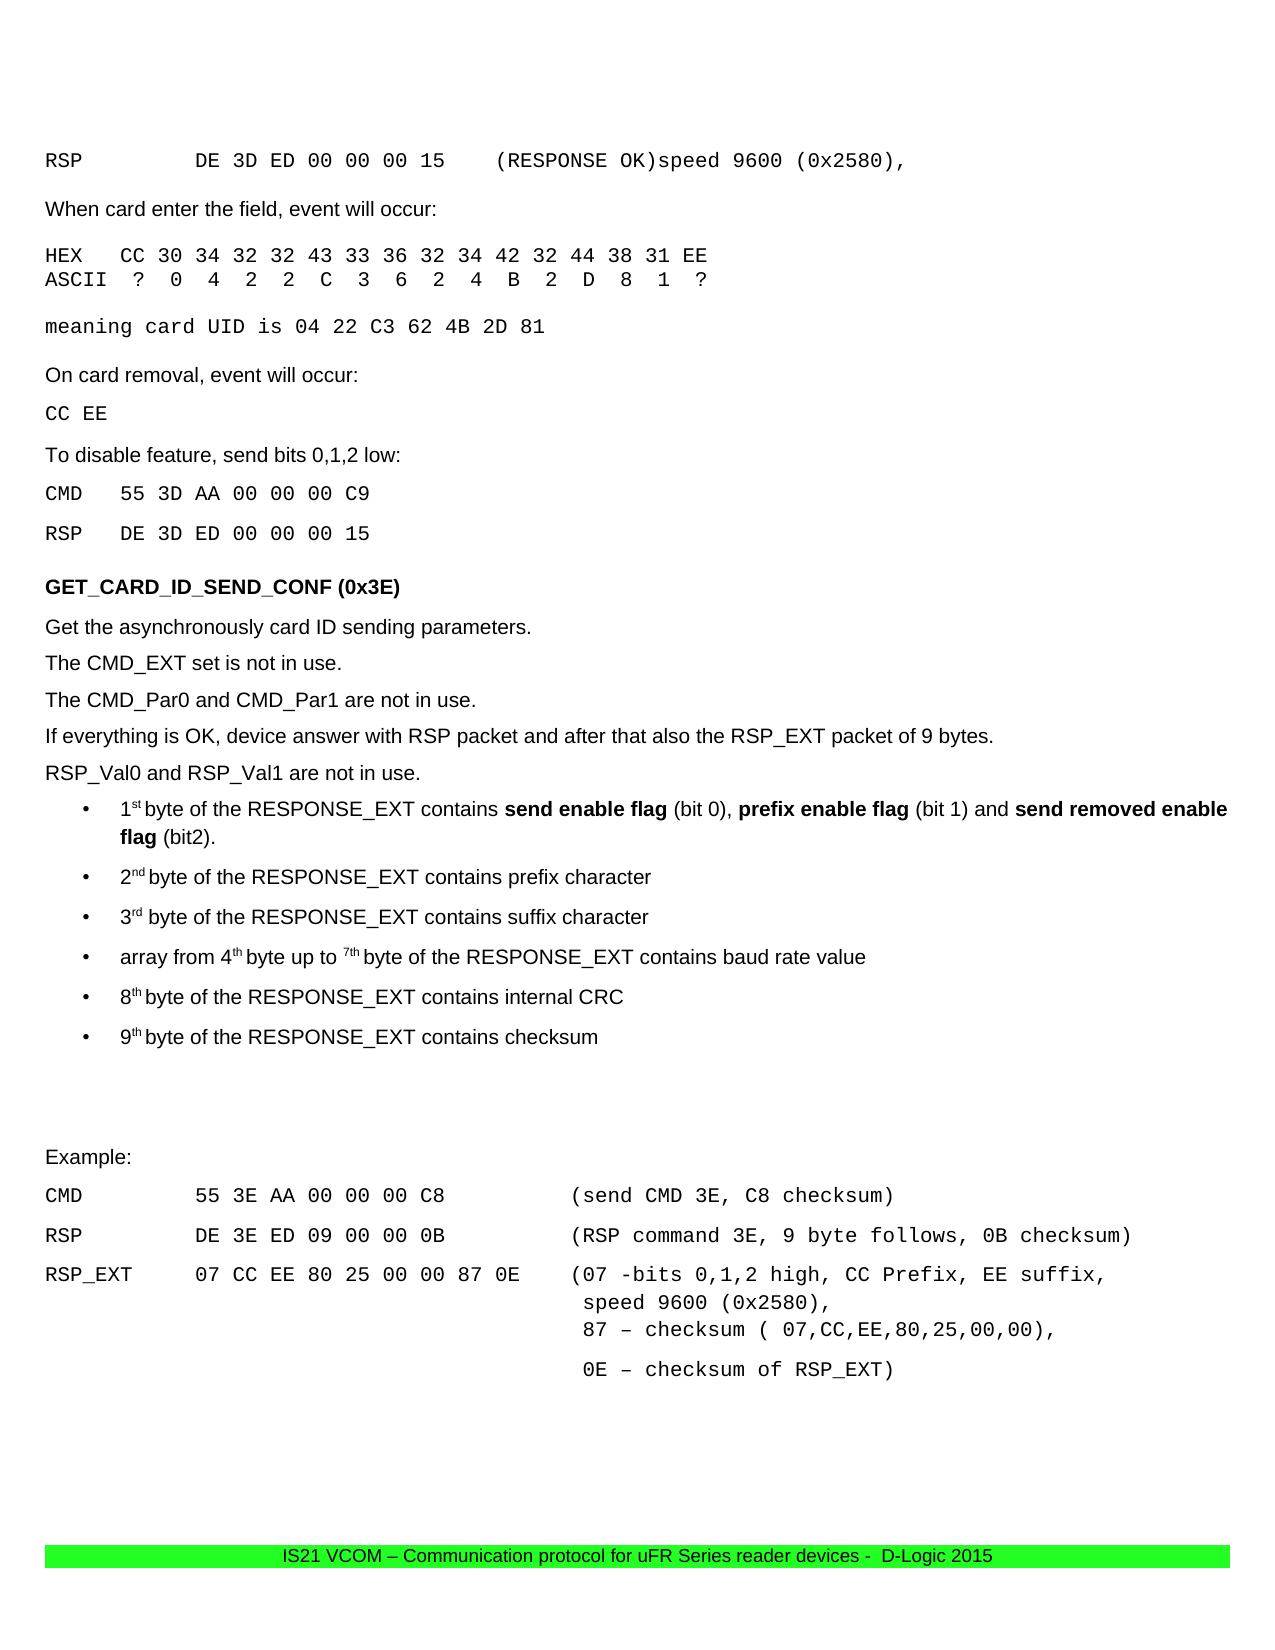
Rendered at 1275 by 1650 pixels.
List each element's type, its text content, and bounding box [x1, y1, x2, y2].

text RSP DE 3E ED 09 00 00 0B (RSP command 3E, 9 byte follows, 0B checksum) [45, 1225, 1230, 1248]
list 3rd byte of the RESPONSE_EXT contains suffix character [82, 905, 1230, 929]
text ASCII ? 0 4 2 2 C 3 6 2 4 B 2 D 8 1 ? [45, 268, 1230, 292]
text RSP_EXT 07 CC EE 80 25 00 00 87 0E (07 -bits 0,1,2 high, CC Prefix, EE suffix, speed 9600 (0x2580), 87 – checksum ( 07,CC,EE,80,25,00,00), [45, 1264, 1230, 1342]
text CC EE [45, 403, 1230, 427]
text 0E – checksum of RSP_EXT) [45, 1358, 1230, 1382]
text Get the asynchronously card ID sending parameters. [45, 615, 1230, 639]
subtitle GET_CARD_ID_SEND_CONF (0x3E) [45, 575, 1230, 599]
text meaning card UID is 04 22 C3 62 4B 2D 81 [45, 316, 1230, 339]
text CMD 55 3D AA 00 00 00 C9 [45, 483, 1230, 506]
text The CMD_EXT set is not in use. [45, 651, 1230, 675]
text The CMD_Par0 and CMD_Par1 are not in use. [45, 688, 1230, 712]
list array from 4th byte up to 7th byte of the RESPONSE_EXT contains baud rate value [82, 945, 1230, 969]
text RSP DE 3D ED 00 00 00 15 [45, 522, 1230, 546]
text RSP DE 3D ED 00 00 00 15 (RESPONSE OK)speed 9600 (0x2580), [45, 150, 1230, 174]
list 9th byte of the RESPONSE_EXT contains checksum [82, 1025, 1230, 1049]
list 8th byte of the RESPONSE_EXT contains internal CRC [82, 985, 1230, 1009]
text If everything is OK, device answer with RSP packet and after that also the RSP_EXT packet of 9 bytes. [45, 724, 1230, 748]
text On card removal, event will occur: [45, 363, 1230, 387]
text RSP_Val0 and RSP_Val1 are not in use. [45, 761, 1230, 784]
text CMD 55 3E AA 00 00 00 C8 (send CMD 3E, C8 checksum) [45, 1185, 1230, 1209]
text When card enter the field, event will occur: [45, 197, 1230, 221]
text To disable feature, send bits 0,1,2 low: [45, 443, 1230, 467]
list 2nd byte of the RESPONSE_EXT contains prefix character [82, 864, 1230, 889]
list 1st byte of the RESPONSE_EXT contains send enable flag (bit 0), prefix enable flag (bit 1) and send removed enable flag (bit2). [82, 797, 1230, 848]
text HEX CC 30 34 32 32 43 33 36 32 34 42 32 44 38 31 EE [45, 245, 1230, 268]
text Example: [45, 1145, 1230, 1169]
